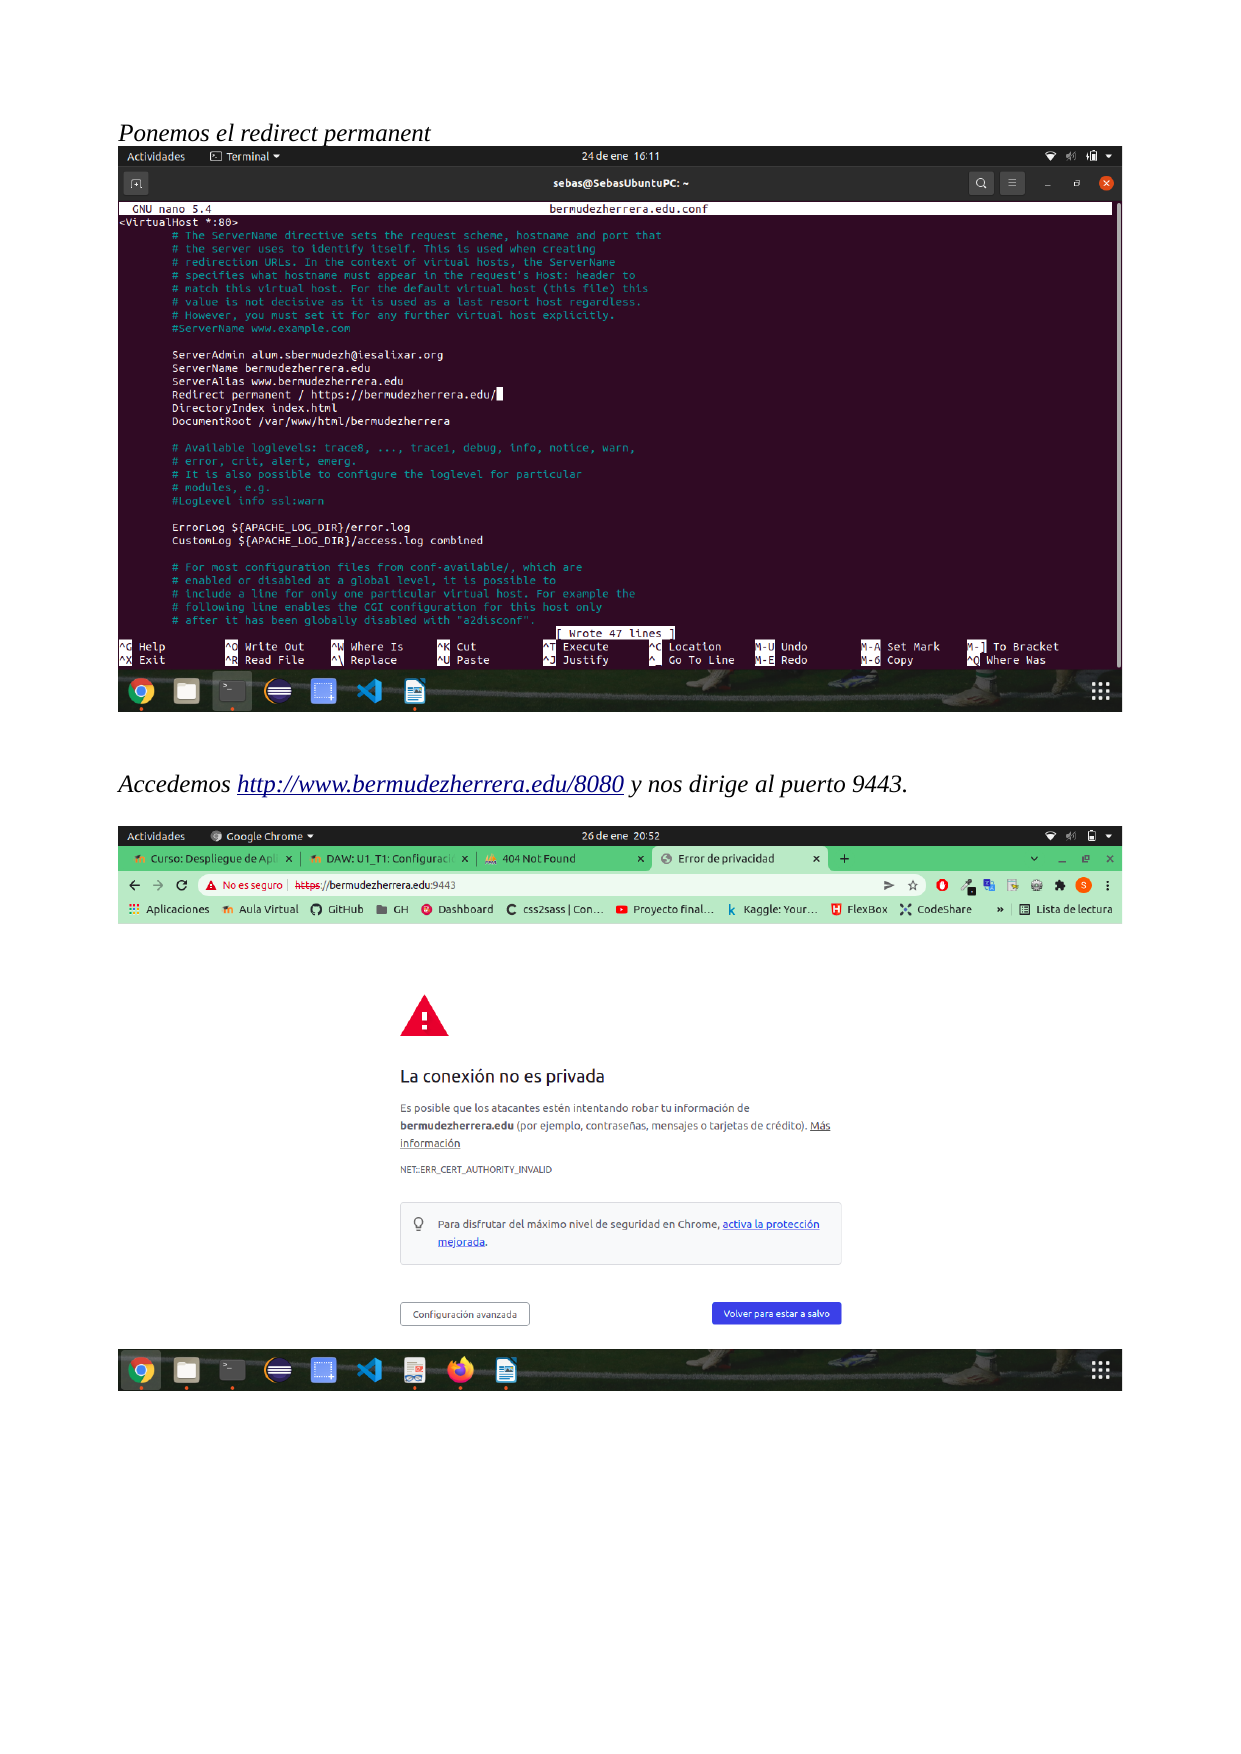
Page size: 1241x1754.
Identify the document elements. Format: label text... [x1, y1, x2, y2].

text Accedemos http://www.bermudezherrera.edu/8080 y nos dirige al puerto 9443. [118, 769, 1122, 797]
picture [118, 146, 1123, 712]
text Ponemos el redirect permanent [118, 118, 1122, 146]
picture [118, 826, 1123, 1391]
